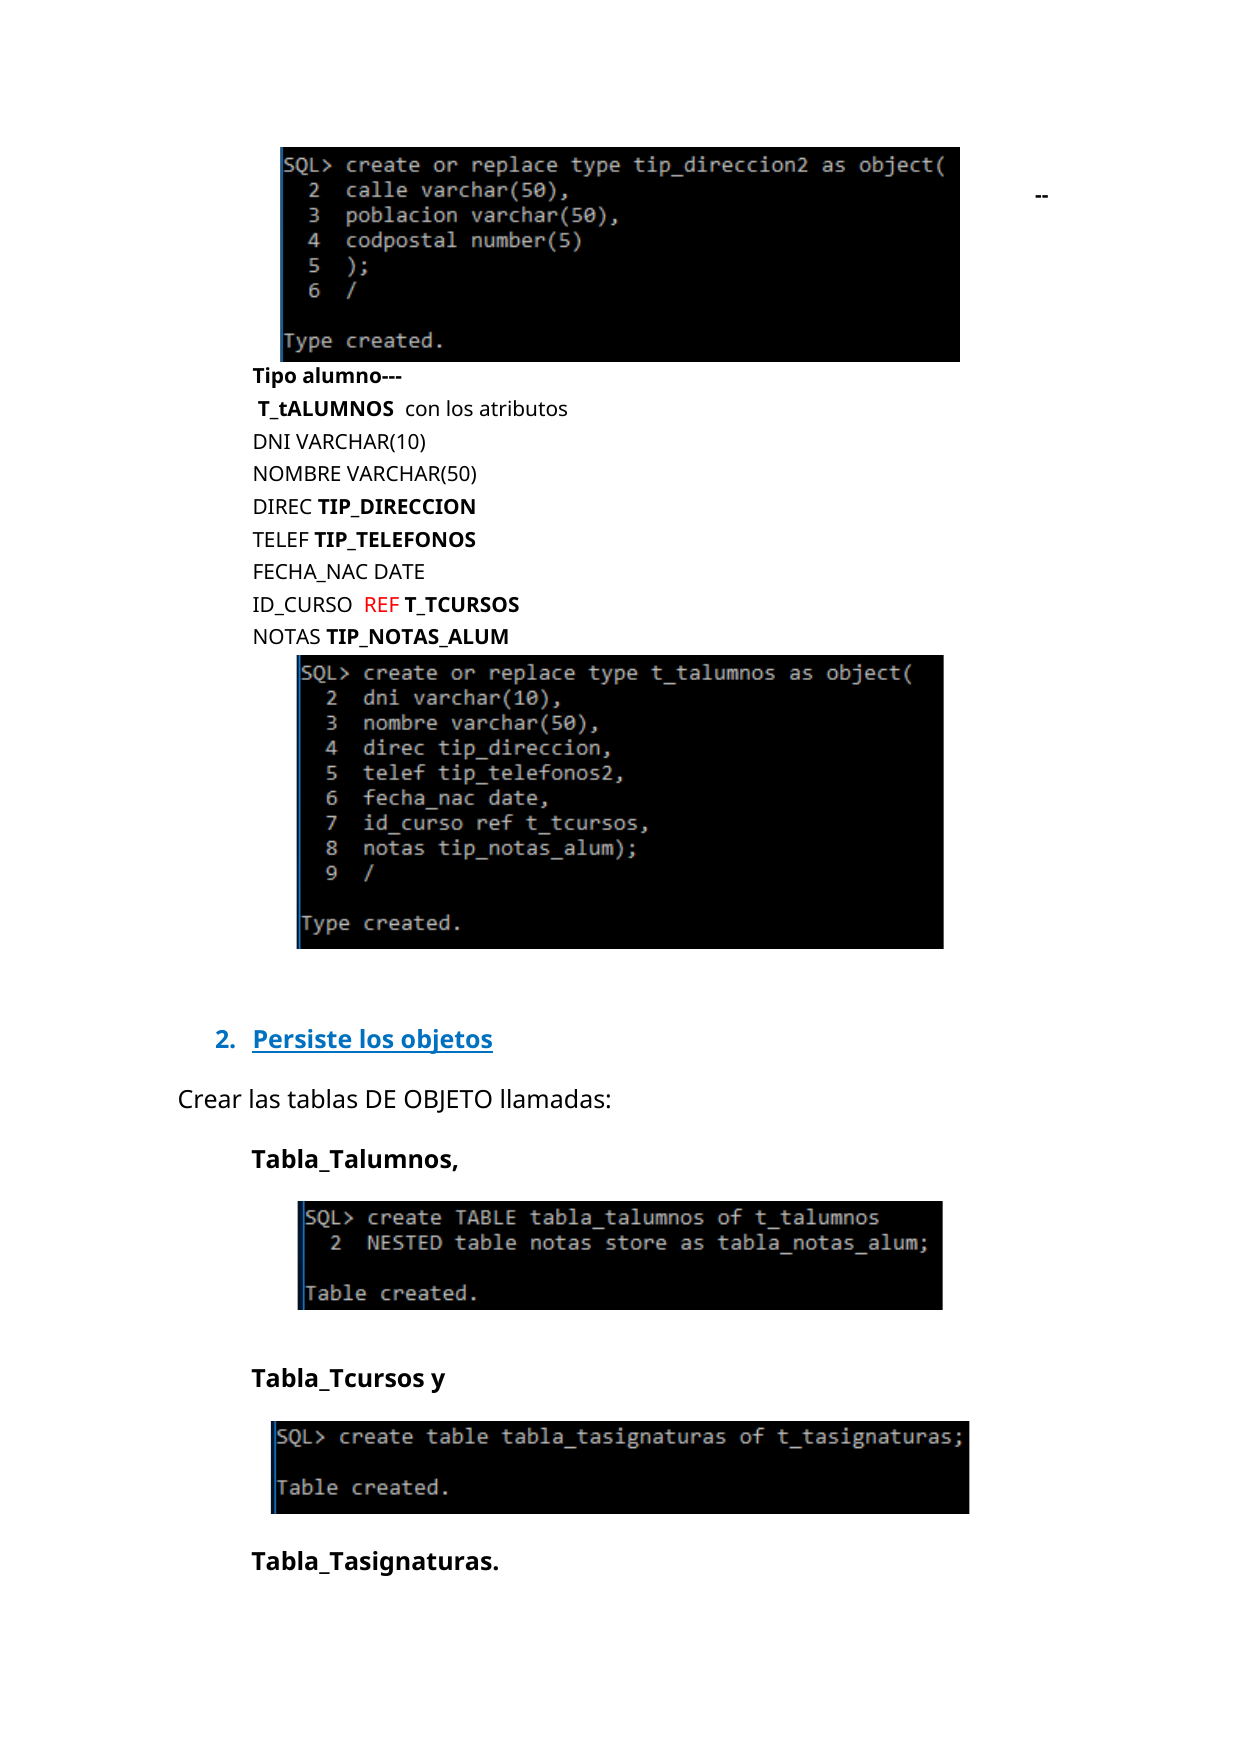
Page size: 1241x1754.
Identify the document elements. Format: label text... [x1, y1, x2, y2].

text Crear las tablas DE OBJETO llamadas: [177, 1082, 1063, 1116]
list FECHA_NAC DATE [252, 557, 1063, 586]
list DNI VARCHAR(10) [252, 427, 1063, 455]
text Tabla_Tcursos y [251, 1361, 1063, 1395]
list ID_CURSO REF T_TCURSOS [252, 590, 1063, 618]
list Persiste los objetos [215, 1022, 1063, 1056]
list TELEF TIP_TELEFONOS [252, 525, 1063, 553]
picture [280, 147, 960, 362]
text Tabla_Tasignaturas. [251, 1474, 1063, 1577]
list NOTAS TIP_NOTAS_ALUM [252, 622, 1063, 651]
list --Tipo alumno--- [252, 180, 1063, 390]
picture [270, 1421, 970, 1514]
picture [297, 1201, 943, 1310]
text Tabla_Talumnos, [251, 1142, 1063, 1176]
picture [296, 655, 944, 949]
list NOMBRE VARCHAR(50) [252, 459, 1063, 488]
list T_tALUMNOS con los atributos [252, 394, 1063, 423]
list DIREC TIP_DIRECCION [252, 492, 1063, 521]
